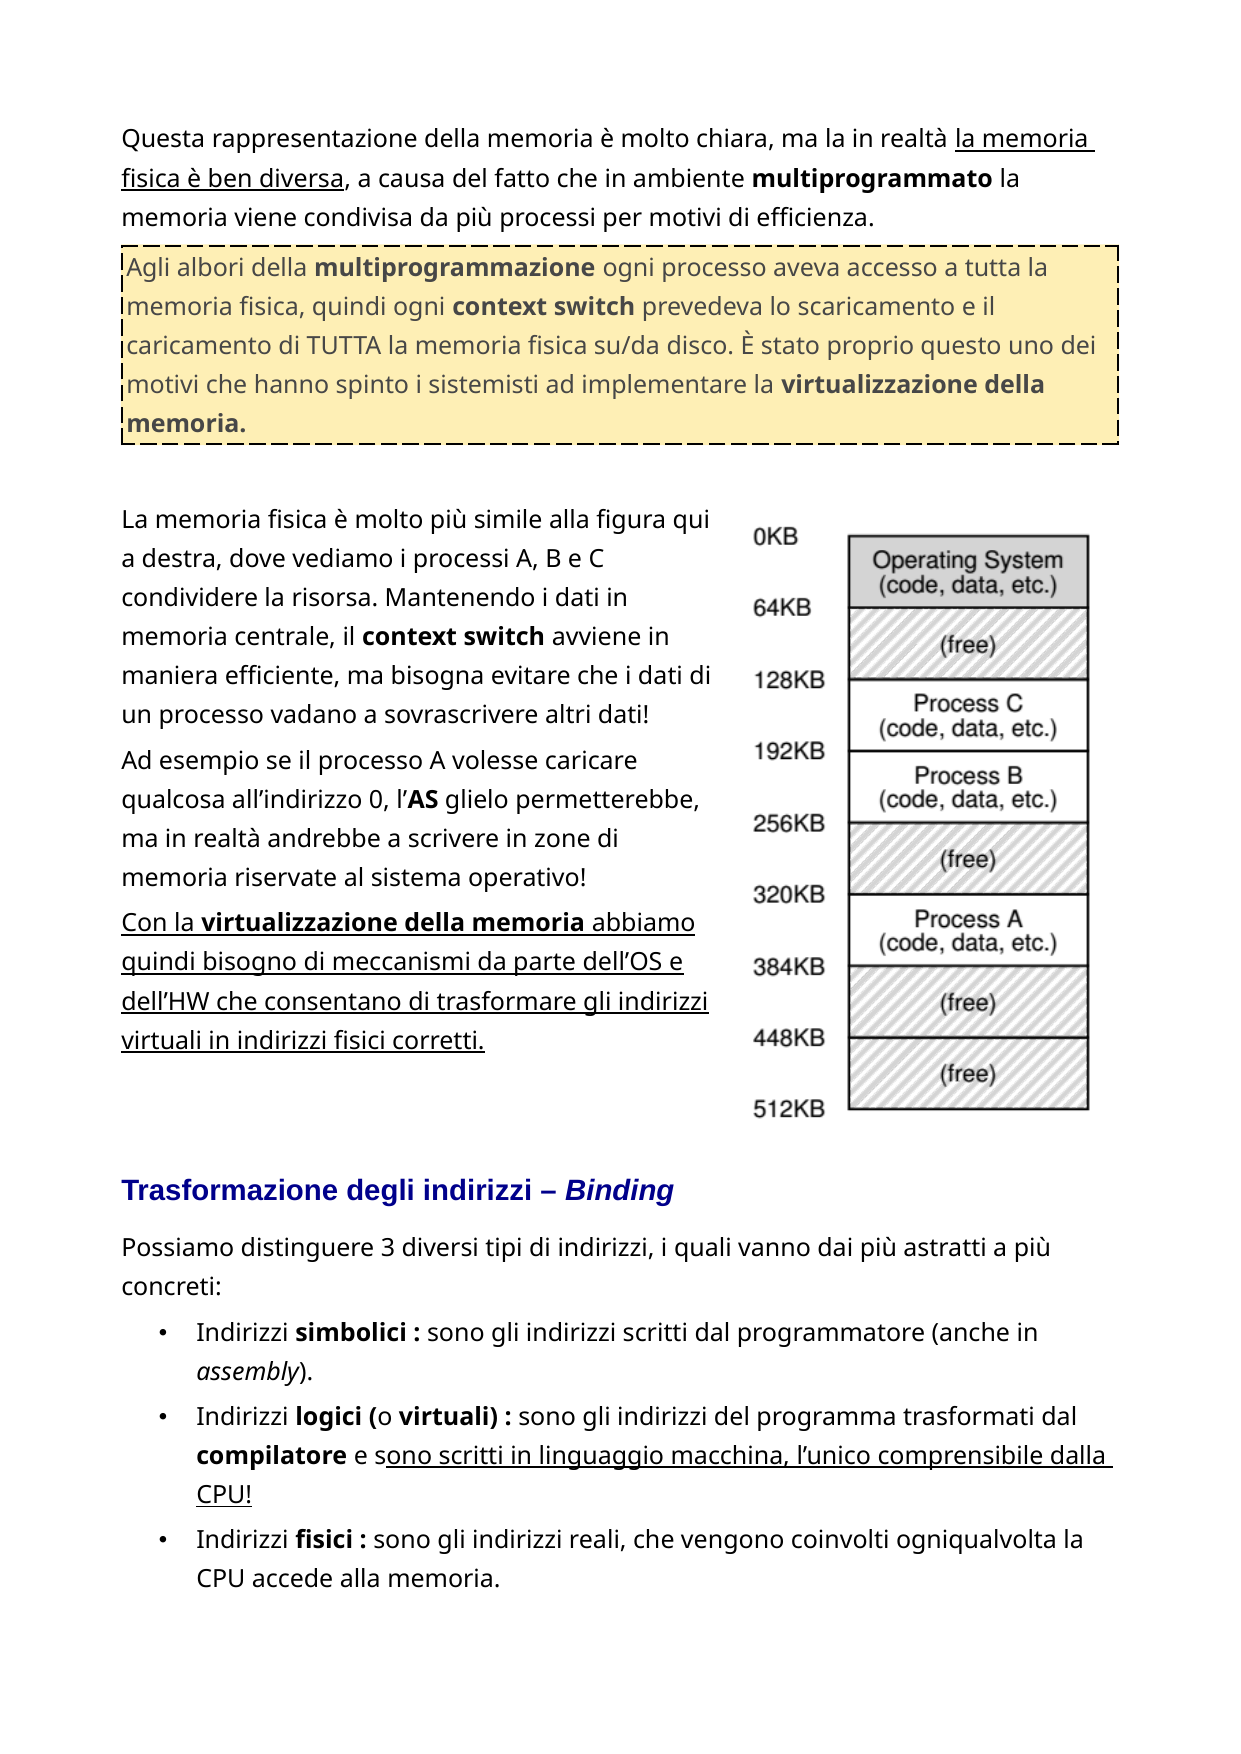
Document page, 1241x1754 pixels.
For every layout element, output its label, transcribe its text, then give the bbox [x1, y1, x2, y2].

subtitle Trasformazione degli indirizzi – Binding [121, 1172, 1119, 1206]
text Ad esempio se il processo A volesse caricare qualcosa all’indirizzo 0, l’AS glielo permetterebbe, ma in realtà andrebbe a scrivere in zone di memoria riservate al sistema operativo! [121, 742, 722, 894]
text La memoria fisica è molto più simile alla figura qui a destra, dove vediamo i processi A, B e C condividere la risorsa. Mantenendo i dati in memoria centrale, il context switch avviene in maniera efficiente, ma bisogna evitare che i dati di un processo vadano a sovrascrivere altri dati! [121, 501, 722, 731]
text Possiamo distinguere 3 diversi tipi di indirizzi, i quali vanno dai più astratti a più concreti: [121, 1230, 1119, 1303]
picture [722, 493, 1121, 1135]
text Con la virtualizzazione della memoria abbiamo quindi bisogno di meccanismi da parte dell’OS e dell’HW che consentano di trasformare gli indirizzi virtuali in indirizzi fisici corretti. [121, 905, 722, 1056]
text Agli albori della multiprogrammazione ogni processo aveva accesso a tutta la memoria fisica, quindi ogni context switch prevedeva lo scaricamento e il caricamento di TUTTA la memoria fisica su/da disco. È stato proprio questo uno dei motivi che hanno spinto i sistemisti ad implementare la virtualizzazione della memoria. [121, 244, 1119, 445]
text Questa rappresentazione della memoria è molto chiara, ma la in realtà la memoria fisica è ben diversa, a causa del fatto che in ambiente multiprogrammato la memoria viene condivisa da più processi per motivi di efficienza. [121, 121, 1119, 233]
list Indirizzi logici (o virtuali) : sono gli indirizzi del programma trasformati dal compilatore e sono scritti in linguaggio macchina, l’unico comprensibile dalla CPU! [158, 1398, 1119, 1511]
list Indirizzi fisici : sono gli indirizzi reali, che vengono coinvolti ogniqualvolta la CPU accede alla memoria. [158, 1522, 1119, 1595]
list Indirizzi simbolici : sono gli indirizzi scritti dal programmatore (anche in assembly). [158, 1314, 1119, 1387]
